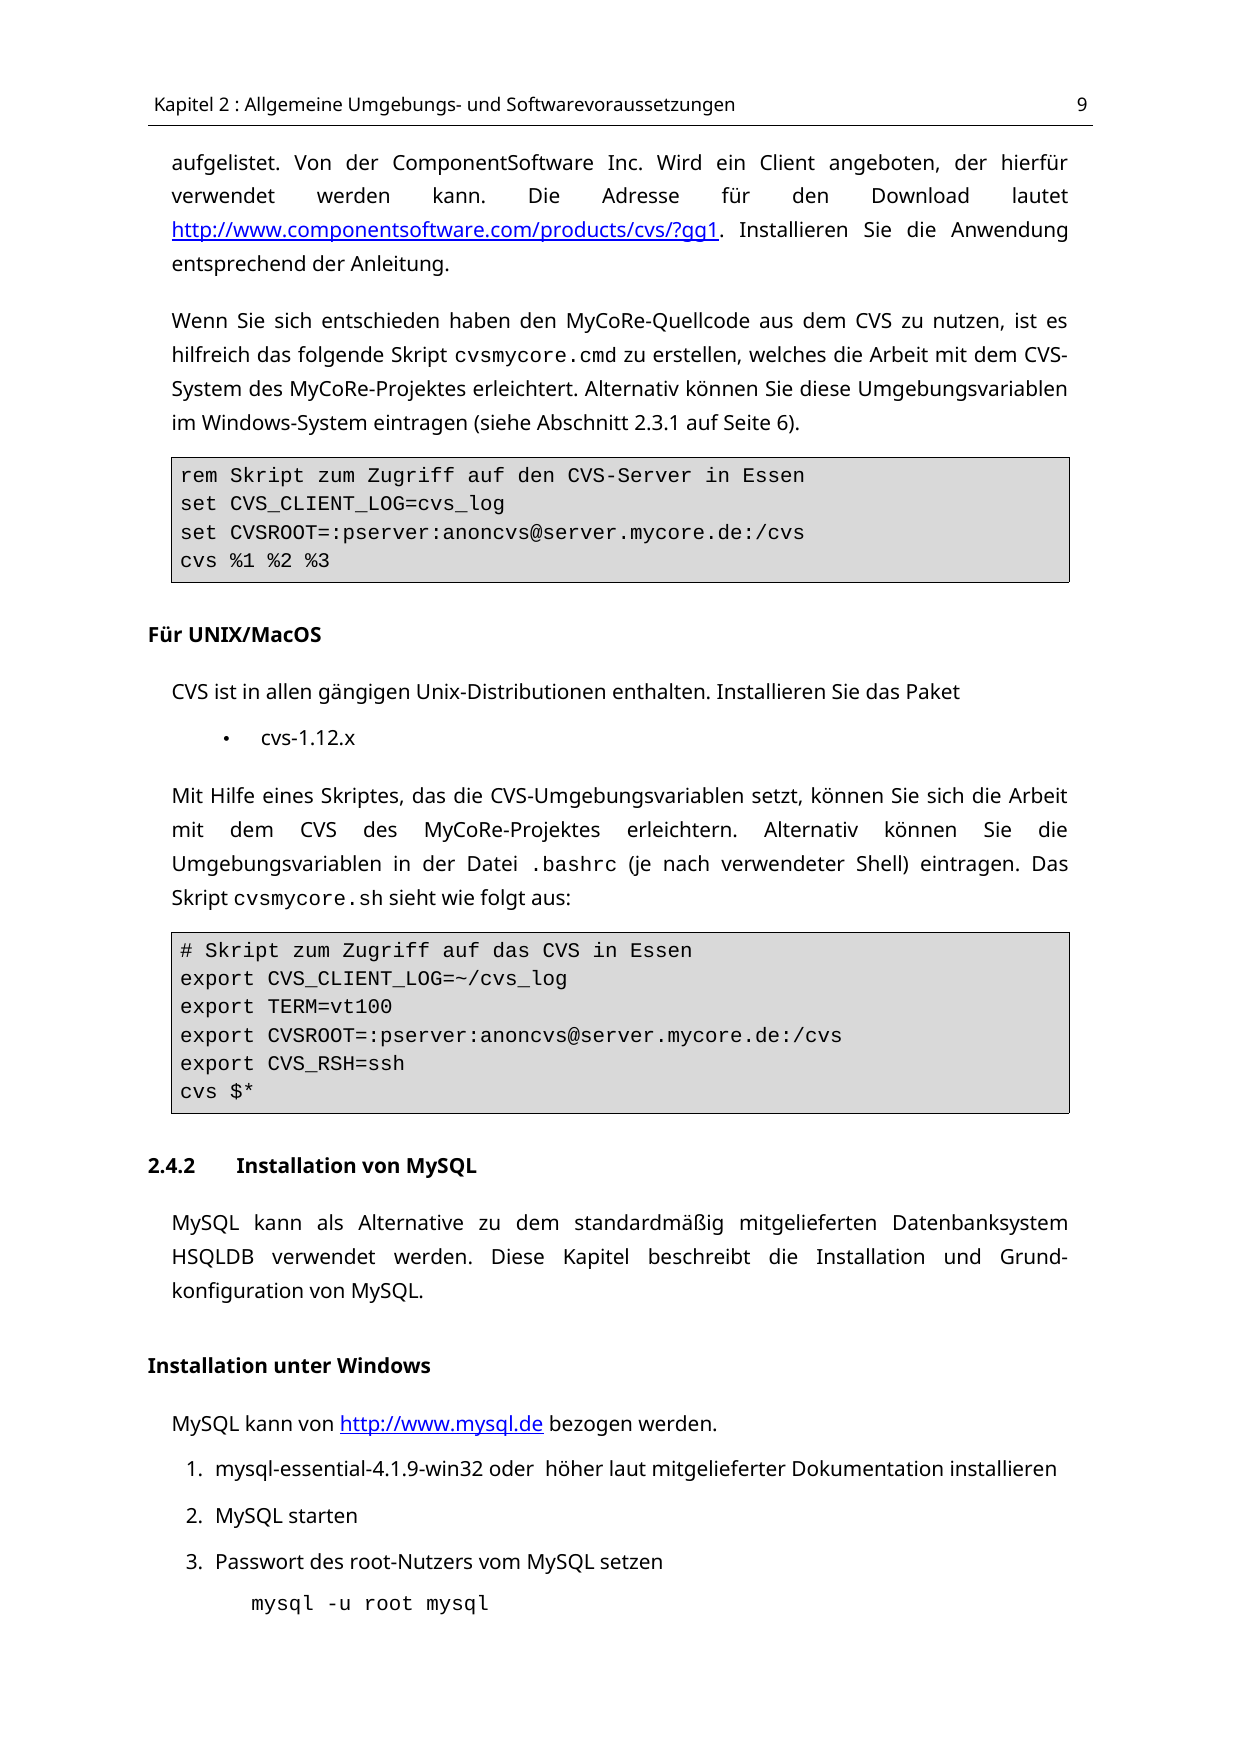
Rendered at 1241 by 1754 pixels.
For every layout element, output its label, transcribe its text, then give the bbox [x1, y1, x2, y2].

list cvs-1.12.x [185, 723, 1069, 751]
list MySQL starten [148, 1501, 1069, 1529]
list Passwort des root-Nutzers vom MySQL setzen [148, 1547, 1069, 1575]
text # Skript zum Zugriff auf das CVS in Essen export CVS_CLIENT_LOG=~/cvs_log export TERM=vt100 export CVSROOT=:pserver:anoncvs@server.mycore.de:/cvs export CVS_RSH=ssh cvs $* [172, 933, 1069, 1113]
subtitle Für UNIX/MacOS [148, 620, 1092, 648]
list mysql-essential-4.1.9-win32 oder höher laut mitgelieferter Dokumentation installieren [148, 1454, 1069, 1483]
text rem Skript zum Zugriff auf den CVS-Server in Essen set CVS_CLIENT_LOG=cvs_log set CVSROOT=:pserver:anoncvs@server.mycore.de:/cvs cvs %1 %2 %3 [172, 458, 1069, 582]
text Mit Hilfe eines Skriptes, das die CVS-Umgebungsvariablen setzt, können Sie sich die Arbeit mit dem CVS des MyCoRe-Projektes erleichtern. Alternativ können Sie die Umgebungsvariablen in der Datei .bashrc (je nach verwendeter Shell) eintragen. Das Skript cvsmycore.sh sieht wie folgt aus: [171, 781, 1069, 911]
text MySQL kann von http://www.mysql.de bezogen werden. [171, 1409, 1069, 1437]
text MySQL kann als Alternative zu dem standardmäßig mitgelieferten Datenbanksystem HSQLDB verwendet werden. Diese Kapitel beschreibt die Installation und Grund-konfiguration von MySQL. [171, 1208, 1069, 1304]
subtitle Installation unter Windows [148, 1351, 1092, 1379]
text Wenn Sie sich entschieden haben den MyCoRe-Quellcode aus dem CVS zu nutzen, ist es hilfreich das folgende Skript cvsmycore.cmd zu erstellen, welches die Arbeit mit dem CVS-System des MyCoRe-Projektes erleichtert. Alternativ können Sie diese Umgebungsvariablen im Windows-System eintragen (siehe Abschnitt 2.3.1 auf Seite 6). [171, 307, 1069, 437]
text CVS ist in allen gängigen Unix-Distributionen enthalten. Installieren Sie das Paket [171, 677, 1069, 706]
list mysql -u root mysql [184, 1593, 1069, 1617]
subtitle Installation von MySQL [148, 1151, 1092, 1179]
text aufgelistet. Von der ComponentSoftware Inc. Wird ein Client angeboten, der hierfür verwendet werden kann. Die Adresse für den Download lautet http://www.componentsoftware.com/products/cvs/?gg1. Installieren Sie die Anwendung entsprechend der Anleitung. [171, 148, 1069, 277]
